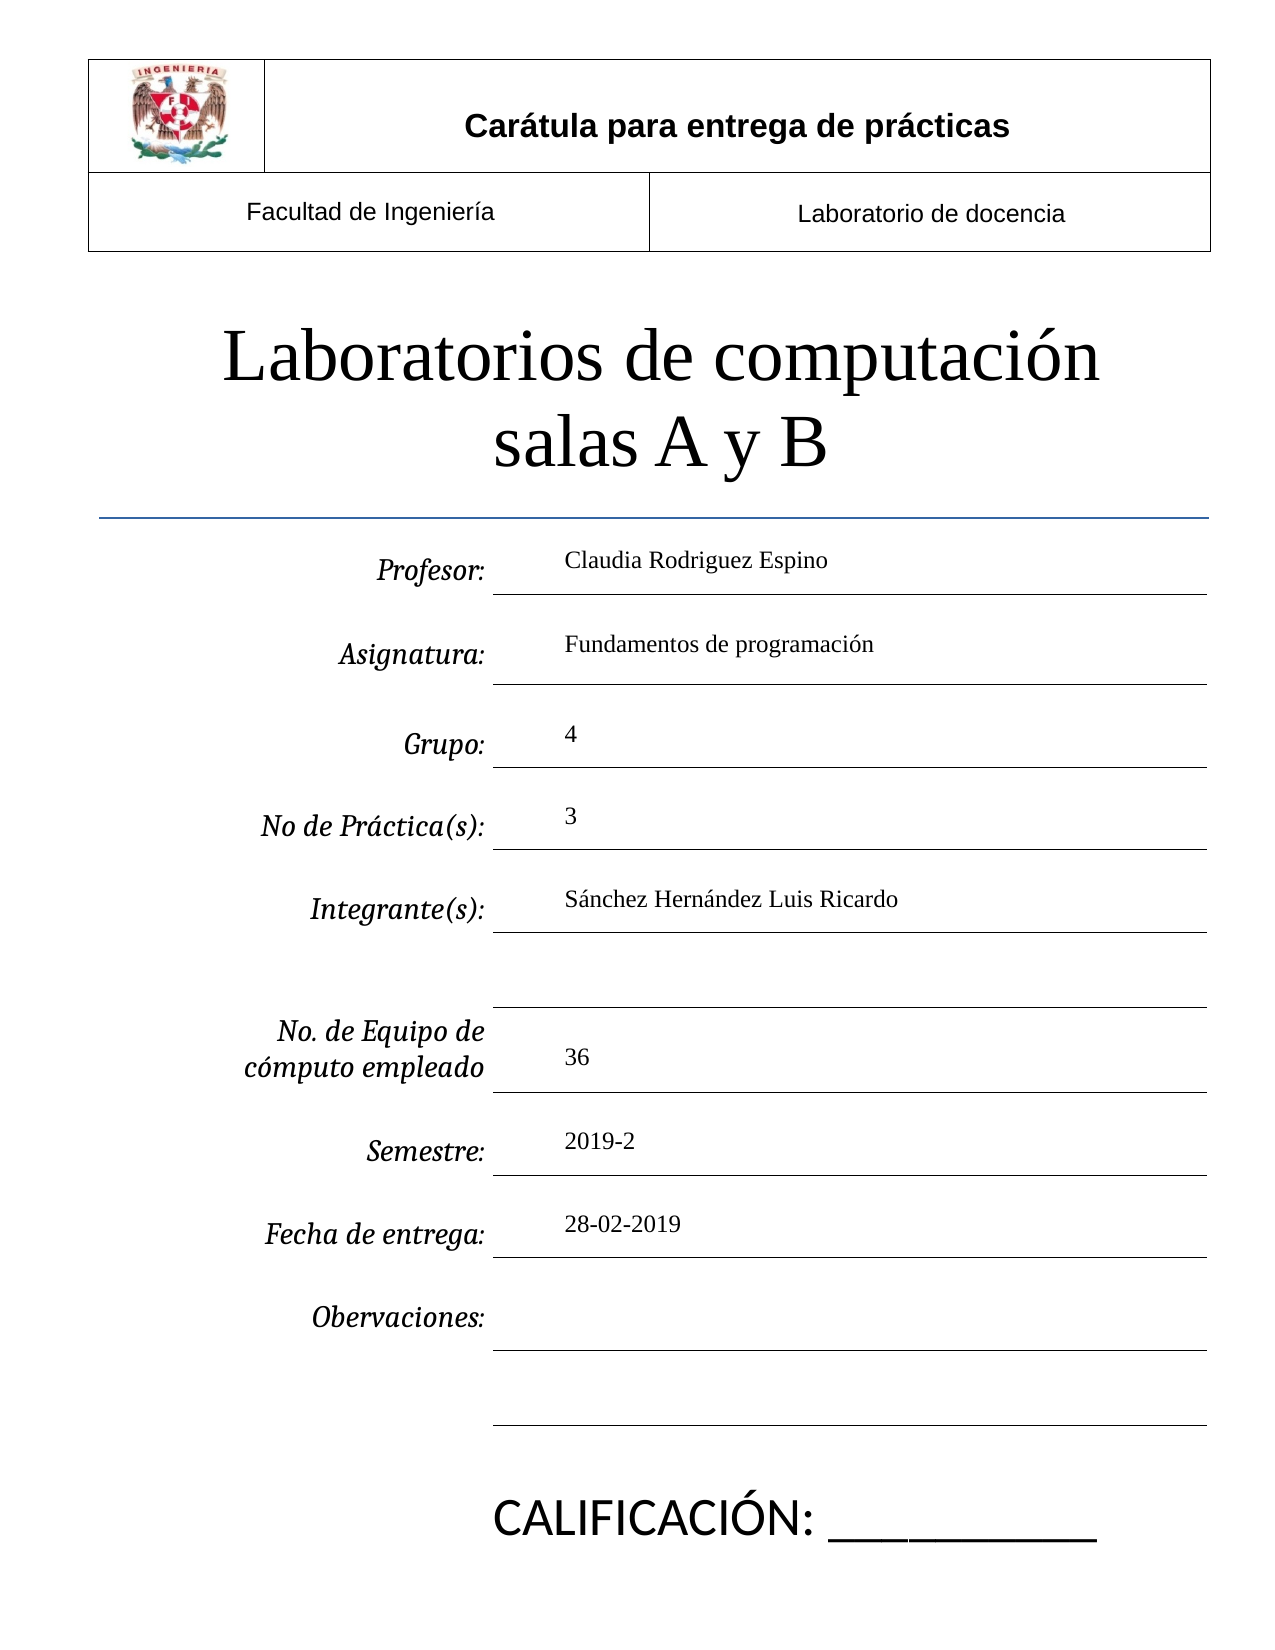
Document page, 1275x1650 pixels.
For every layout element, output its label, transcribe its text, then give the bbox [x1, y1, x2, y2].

text salas A y B [118, 396, 1205, 482]
table_cell Asignatura: [118, 594, 493, 684]
table_cell Integrante(s): [118, 849, 493, 932]
table_cell 36 [493, 1008, 1207, 1091]
table_header [493, 511, 1207, 517]
table_header [89, 60, 264, 172]
table_cell [118, 932, 493, 1007]
table_cell 28-02-2019 [493, 1176, 1207, 1257]
table_cell No. de Equipo de cómputo empleado [118, 1007, 493, 1091]
table_cell 4 [493, 685, 1207, 766]
table_cell Semestre: [118, 1091, 493, 1174]
table_header Profesor: [118, 519, 493, 594]
table_cell [493, 1351, 1207, 1425]
table_header [118, 511, 493, 517]
table_cell Grupo: [118, 684, 493, 766]
table_cell 2019-2 [493, 1093, 1207, 1174]
table_cell Fundamentos de programación [493, 595, 1207, 684]
table_cell Sánchez Hernández Luis Ricardo [493, 850, 1207, 932]
table_cell 3 [493, 768, 1207, 849]
table_cell No de Práctica(s): [118, 766, 493, 849]
text CALIFICACIÓN: __________ [118, 1483, 1205, 1549]
table_header Claudia Rodriguez Espino [493, 519, 1207, 594]
text Laboratorios de computación [118, 310, 1205, 396]
table_header Carátula para entrega de prácticas [265, 60, 1210, 172]
table_cell [493, 933, 1207, 1007]
table_cell [493, 1258, 1207, 1350]
table_cell Fecha de entrega: [118, 1175, 493, 1257]
picture [127, 60, 231, 167]
table_cell Laboratorio de docencia [650, 173, 1210, 251]
table_cell Obervaciones: [118, 1257, 493, 1350]
table_cell Facultad de Ingeniería [89, 173, 649, 251]
table_cell [118, 1350, 493, 1425]
